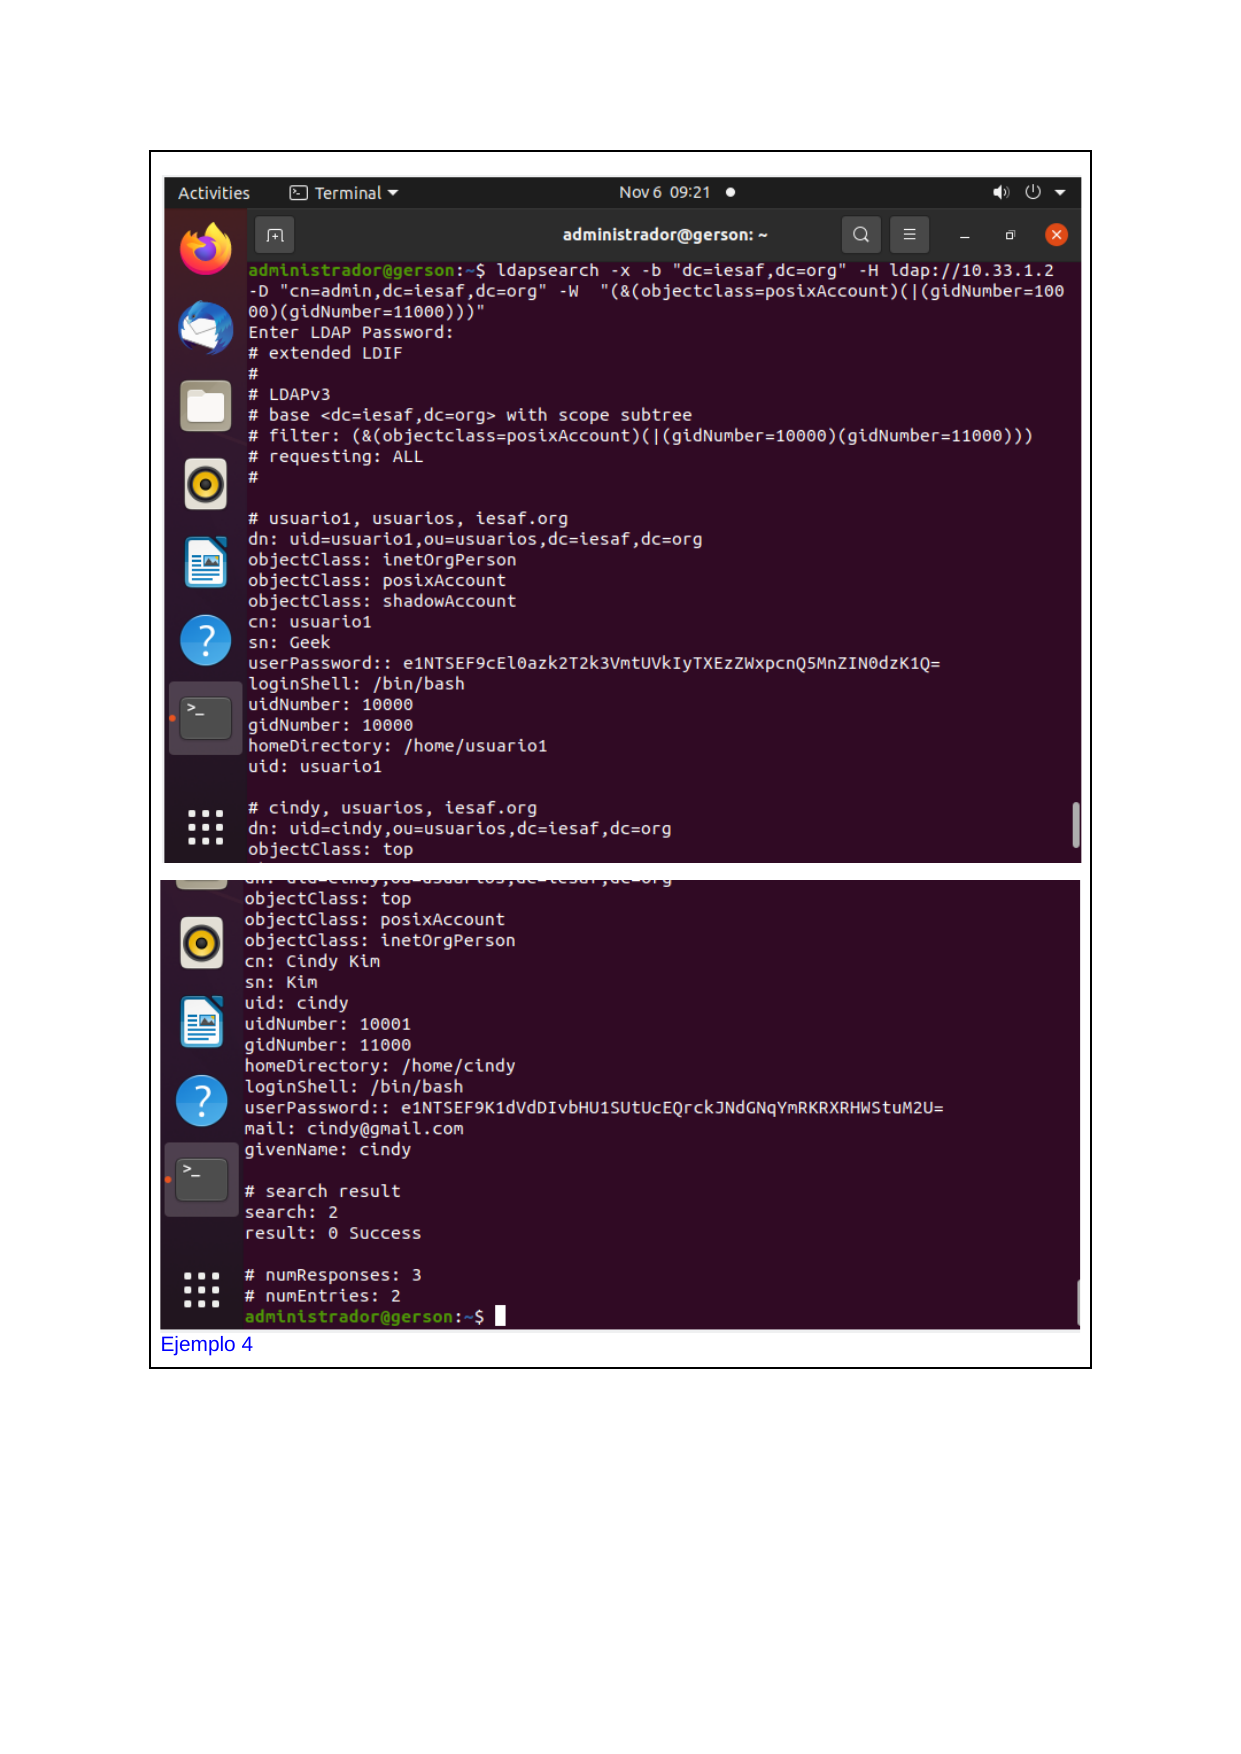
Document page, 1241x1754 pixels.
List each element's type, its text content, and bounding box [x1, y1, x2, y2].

picture [160, 880, 1080, 1333]
picture [161, 175, 1082, 863]
table_cell Ejemplo 4 [151, 152, 1090, 1367]
